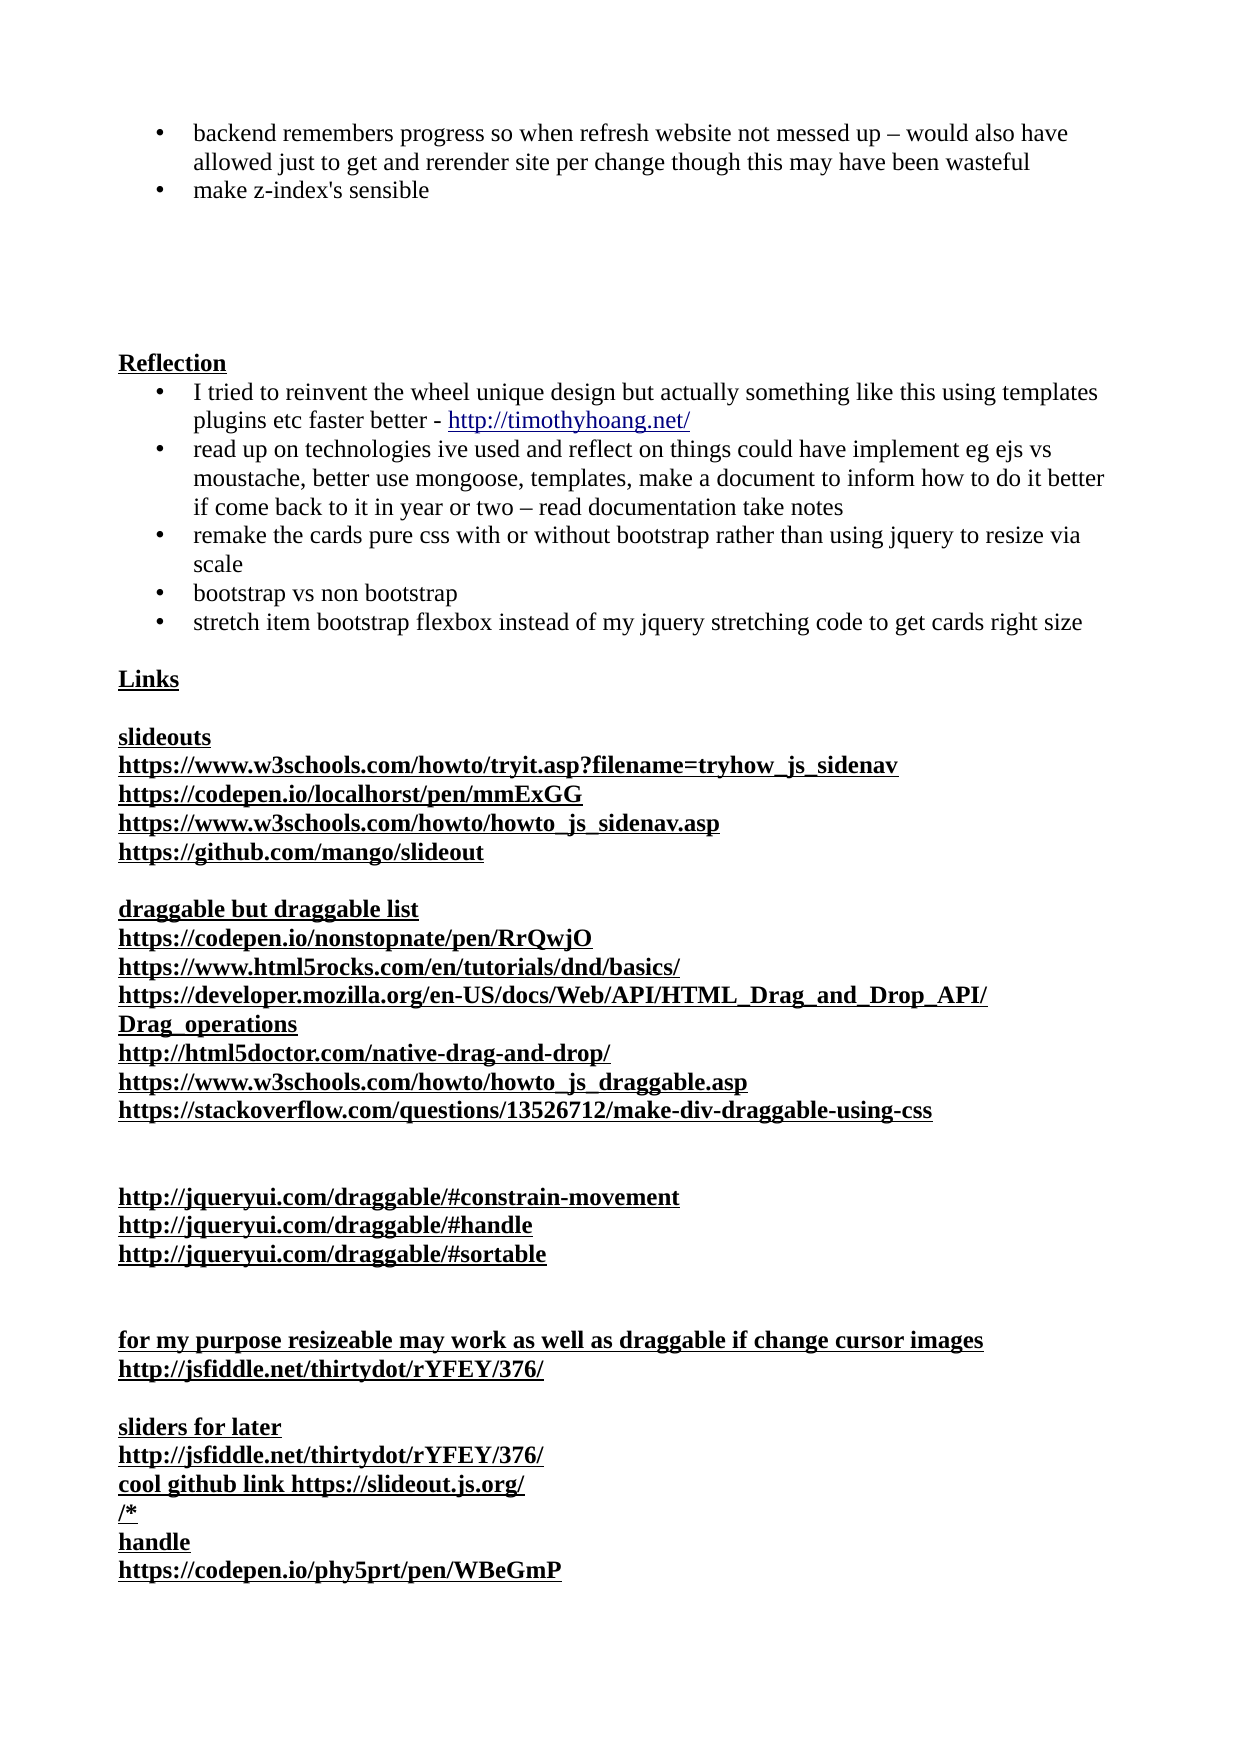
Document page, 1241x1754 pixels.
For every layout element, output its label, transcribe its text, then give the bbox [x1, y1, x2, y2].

text sliders for later [118, 1412, 1122, 1441]
list bootstrap vs non bootstrap [156, 578, 1122, 607]
text https://github.com/mango/slideout [118, 837, 1122, 866]
text https://www.html5rocks.com/en/tutorials/dnd/basics/ [118, 952, 1122, 981]
text cool github link https://slideout.js.org/ [118, 1469, 1122, 1498]
text http://jqueryui.com/draggable/#sortable [118, 1239, 1122, 1268]
text https://stackoverflow.com/questions/13526712/make-div-draggable-using-css [118, 1096, 1122, 1124]
text http://html5doctor.com/native-drag-and-drop/ [118, 1038, 1122, 1067]
text https://www.w3schools.com/howto/howto_js_draggable.asp [118, 1067, 1122, 1096]
text http://jsfiddle.net/thirtydot/rYFEY/376/ [118, 1441, 1122, 1469]
list make z-index's sensible [156, 176, 1122, 204]
text handle [118, 1527, 1122, 1556]
text http://jqueryui.com/draggable/#handle [118, 1211, 1122, 1239]
text https://codepen.io/phy5prt/pen/WBeGmP [118, 1556, 1122, 1584]
text https://codepen.io/nonstopnate/pen/RrQwjO [118, 923, 1122, 952]
text https://www.w3schools.com/howto/tryit.asp?filename=tryhow_js_sidenav [118, 751, 1122, 779]
text https://www.w3schools.com/howto/howto_js_sidenav.asp [118, 808, 1122, 837]
list read up on technologies ive used and reflect on things could have implement eg ejs vs moustache, better use mongoose, templates, make a document to inform how to do it better if come back to it in year or two – read documentation take notes [156, 434, 1122, 521]
list remake the cards pure css with or without bootstrap rather than using jquery to resize via scale [156, 521, 1122, 578]
text slideouts [118, 722, 1122, 751]
text for my purpose resizeable may work as well as draggable if change cursor images [118, 1326, 1122, 1354]
list I tried to reinvent the wheel unique design but actually something like this using templates plugins etc faster better - http://timothyhoang.net/ [156, 377, 1122, 434]
text https://codepen.io/localhorst/pen/mmExGG [118, 779, 1122, 808]
text Reflection [118, 348, 1122, 377]
text draggable but draggable list [118, 894, 1122, 923]
text http://jsfiddle.net/thirtydot/rYFEY/376/ [118, 1354, 1122, 1383]
text https://developer.mozilla.org/en-US/docs/Web/API/HTML_Drag_and_Drop_API/Drag_operations [118, 981, 1122, 1038]
text /* [118, 1498, 1122, 1527]
list backend remembers progress so when refresh website not messed up – would also have allowed just to get and rerender site per change though this may have been wasteful [156, 118, 1122, 176]
list stretch item bootstrap flexbox instead of my jquery stretching code to get cards right size [156, 607, 1122, 636]
text http://jqueryui.com/draggable/#constrain-movement [118, 1182, 1122, 1211]
text Links [118, 664, 1122, 693]
